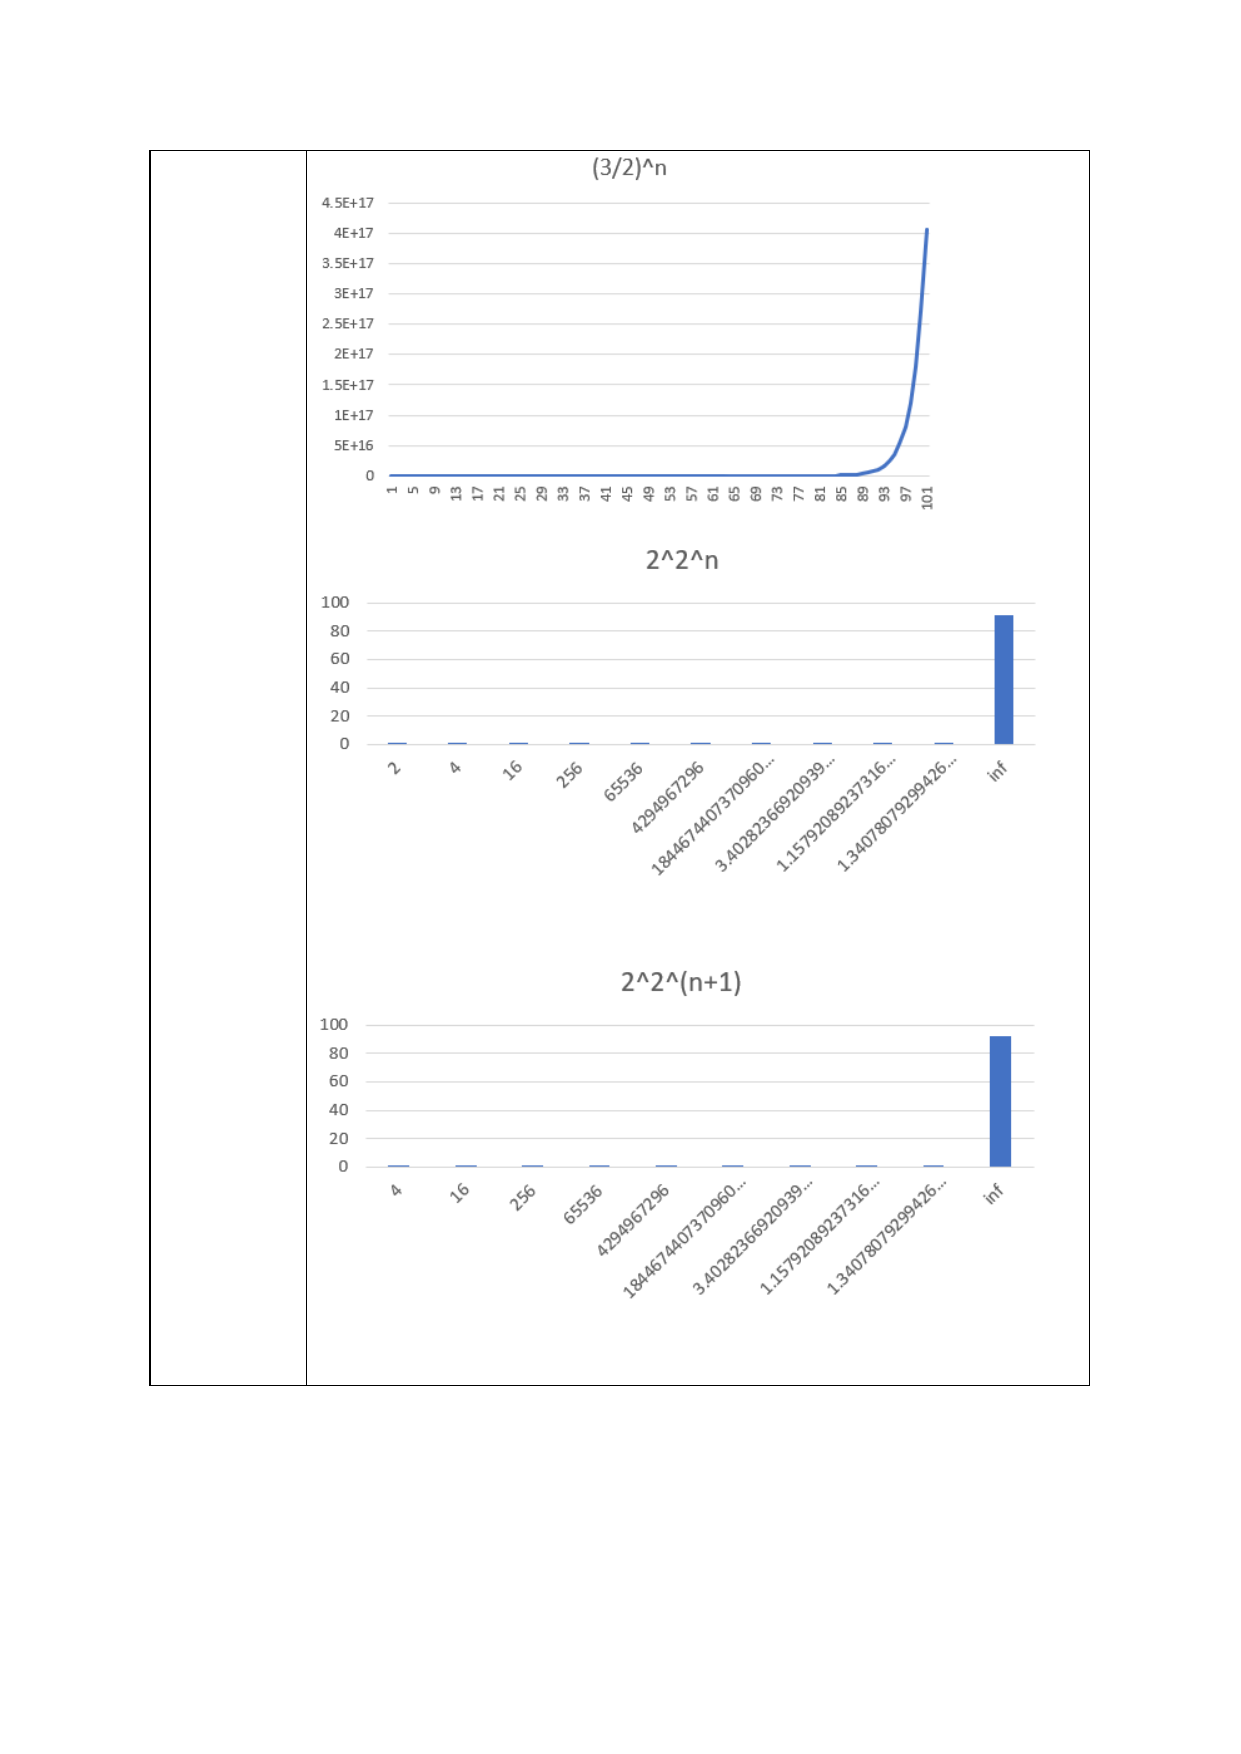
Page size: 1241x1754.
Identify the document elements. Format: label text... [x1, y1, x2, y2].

table_cell [307, 151, 1089, 1385]
picture [318, 962, 1050, 1301]
picture [318, 151, 943, 512]
picture [318, 539, 1046, 878]
table_cell OBSERVATION [151, 151, 306, 1385]
